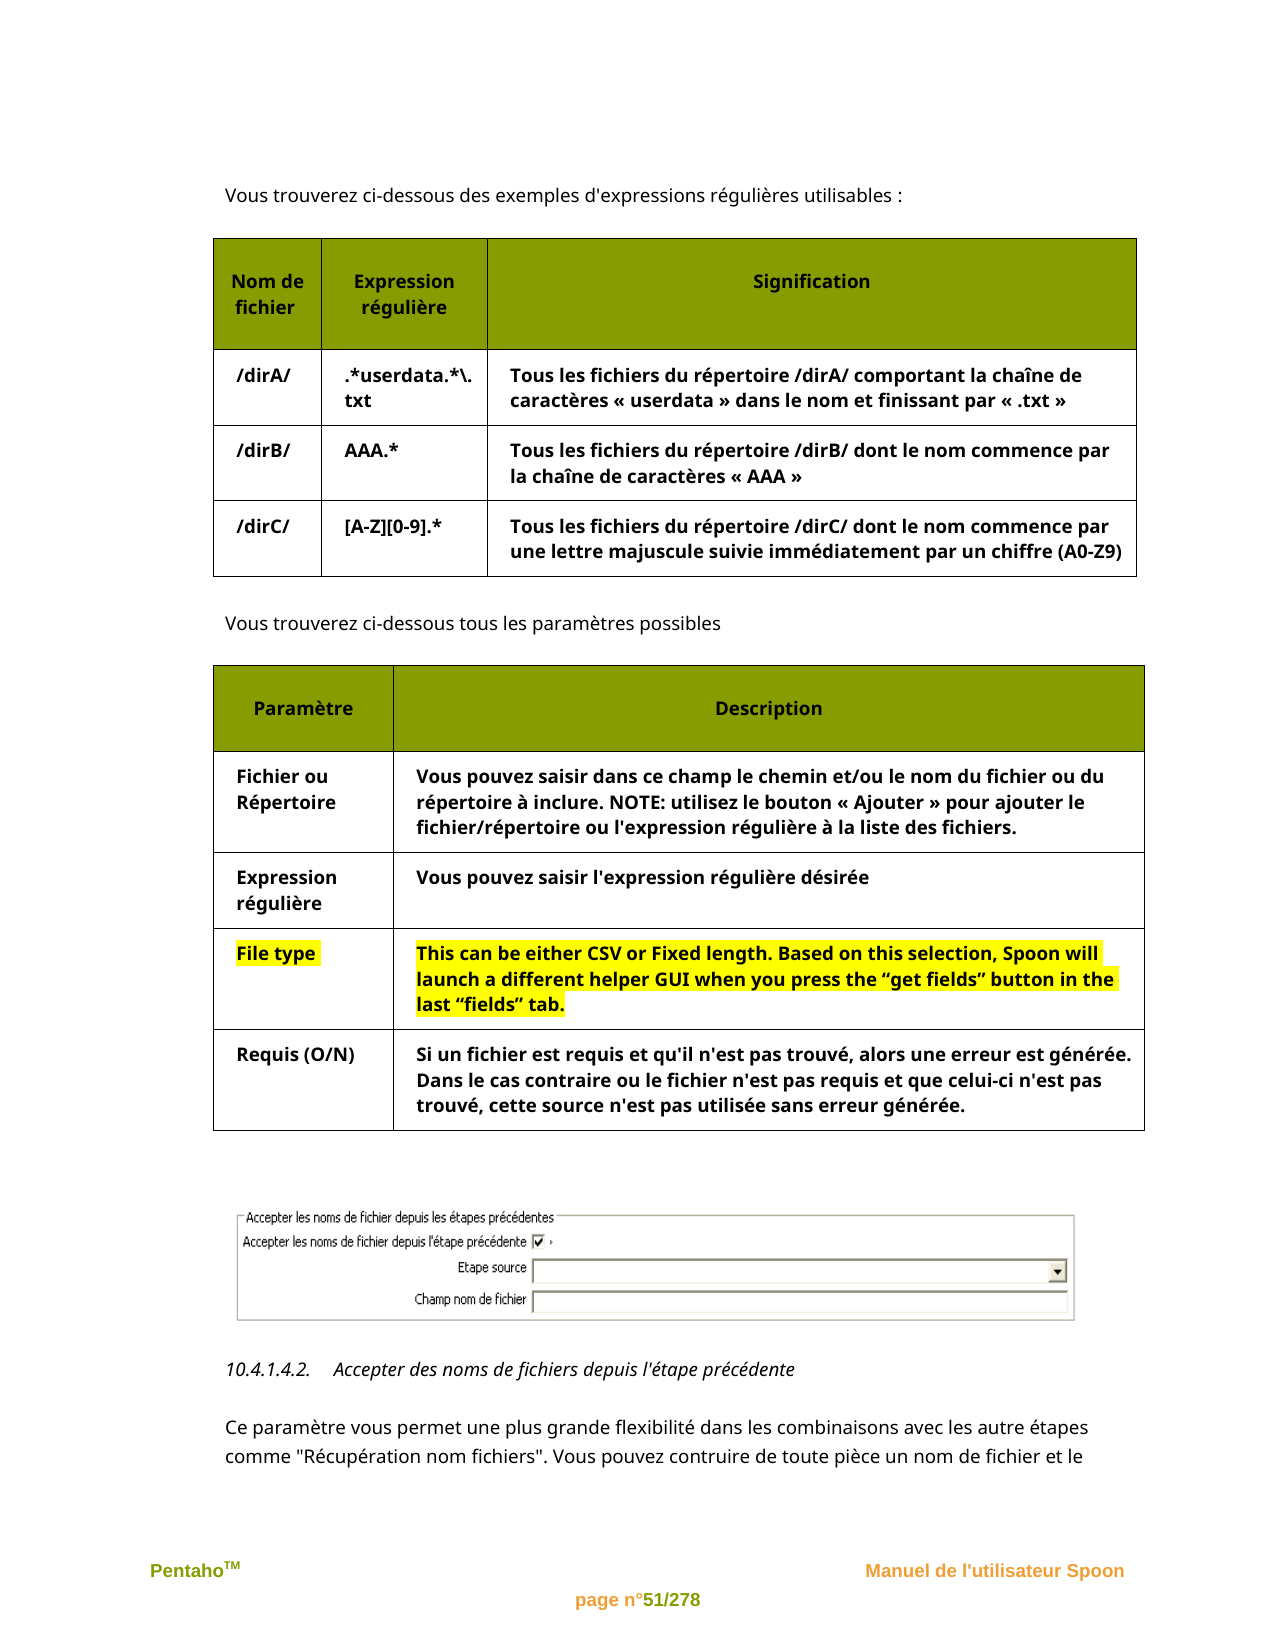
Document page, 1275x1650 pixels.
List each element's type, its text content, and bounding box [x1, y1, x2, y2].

table_cell /dirA/ [214, 350, 321, 425]
table_cell Requis (O/N) [214, 1030, 393, 1130]
table_cell /dirB/ [214, 426, 321, 500]
table_cell [A-Z][0-9].* [322, 501, 487, 576]
table_cell Si un fichier est requis et qu'il n'est pas trouvé, alors une erreur est générée. Dans le cas contraire ou le fichier n'est pas requis et que celui-ci n'est pas trouvé, cette source n'est pas utilisée sans erreur générée. [394, 1030, 1144, 1130]
picture [226, 1206, 1079, 1322]
table_cell File type [214, 929, 393, 1029]
text Vous trouverez ci-dessous des exemples d'expressions régulières utilisables : [225, 179, 1125, 209]
subtitle Accepter des noms de fichiers depuis l'étape précédente [225, 1156, 1125, 1382]
table_header Expression régulière [322, 239, 487, 349]
table_header Signification [488, 239, 1136, 349]
table_cell Expression régulière [214, 853, 393, 927]
table_header Paramètre [214, 666, 393, 751]
table_header Nom de fichier [214, 239, 321, 349]
table_cell Vous pouvez saisir dans ce champ le chemin et/ou le nom du fichier ou du répertoire à inclure. NOTE: utilisez le bouton « Ajouter » pour ajouter le fichier/répertoire ou l'expression régulière à la liste des fichiers. [394, 752, 1144, 852]
table_header Description [394, 666, 1144, 751]
table_cell This can be either CSV or Fixed length. Based on this selection, Spoon will launch a different helper GUI when you press the “get fields” button in the last “fields” tab. [394, 929, 1144, 1029]
table_cell .*userdata.*\.txt [322, 350, 487, 425]
text Ce paramètre vous permet une plus grande flexibilité dans les combinaisons avec les autre étapes comme "Récupération nom fichiers". Vous pouvez contruire de toute pièce un nom de fichier et le [225, 1411, 1125, 1469]
table_cell AAA.* [322, 426, 487, 500]
table_cell Tous les fichiers du répertoire /dirB/ dont le nom commence par la chaîne de caractères « AAA » [488, 426, 1136, 500]
table_cell Vous pouvez saisir l'expression régulière désirée [394, 853, 1144, 927]
table_cell Tous les fichiers du répertoire /dirC/ dont le nom commence par une lettre majuscule suivie immédiatement par un chiffre (A0-Z9) [488, 501, 1136, 576]
table_cell Fichier ou Répertoire [214, 752, 393, 852]
table_cell /dirC/ [214, 501, 321, 576]
text Vous trouverez ci-dessous tous les paramètres possibles [225, 607, 1125, 636]
table_cell Tous les fichiers du répertoire /dirA/ comportant la chaîne de caractères « userdata » dans le nom et finissant par « .txt » [488, 350, 1136, 425]
